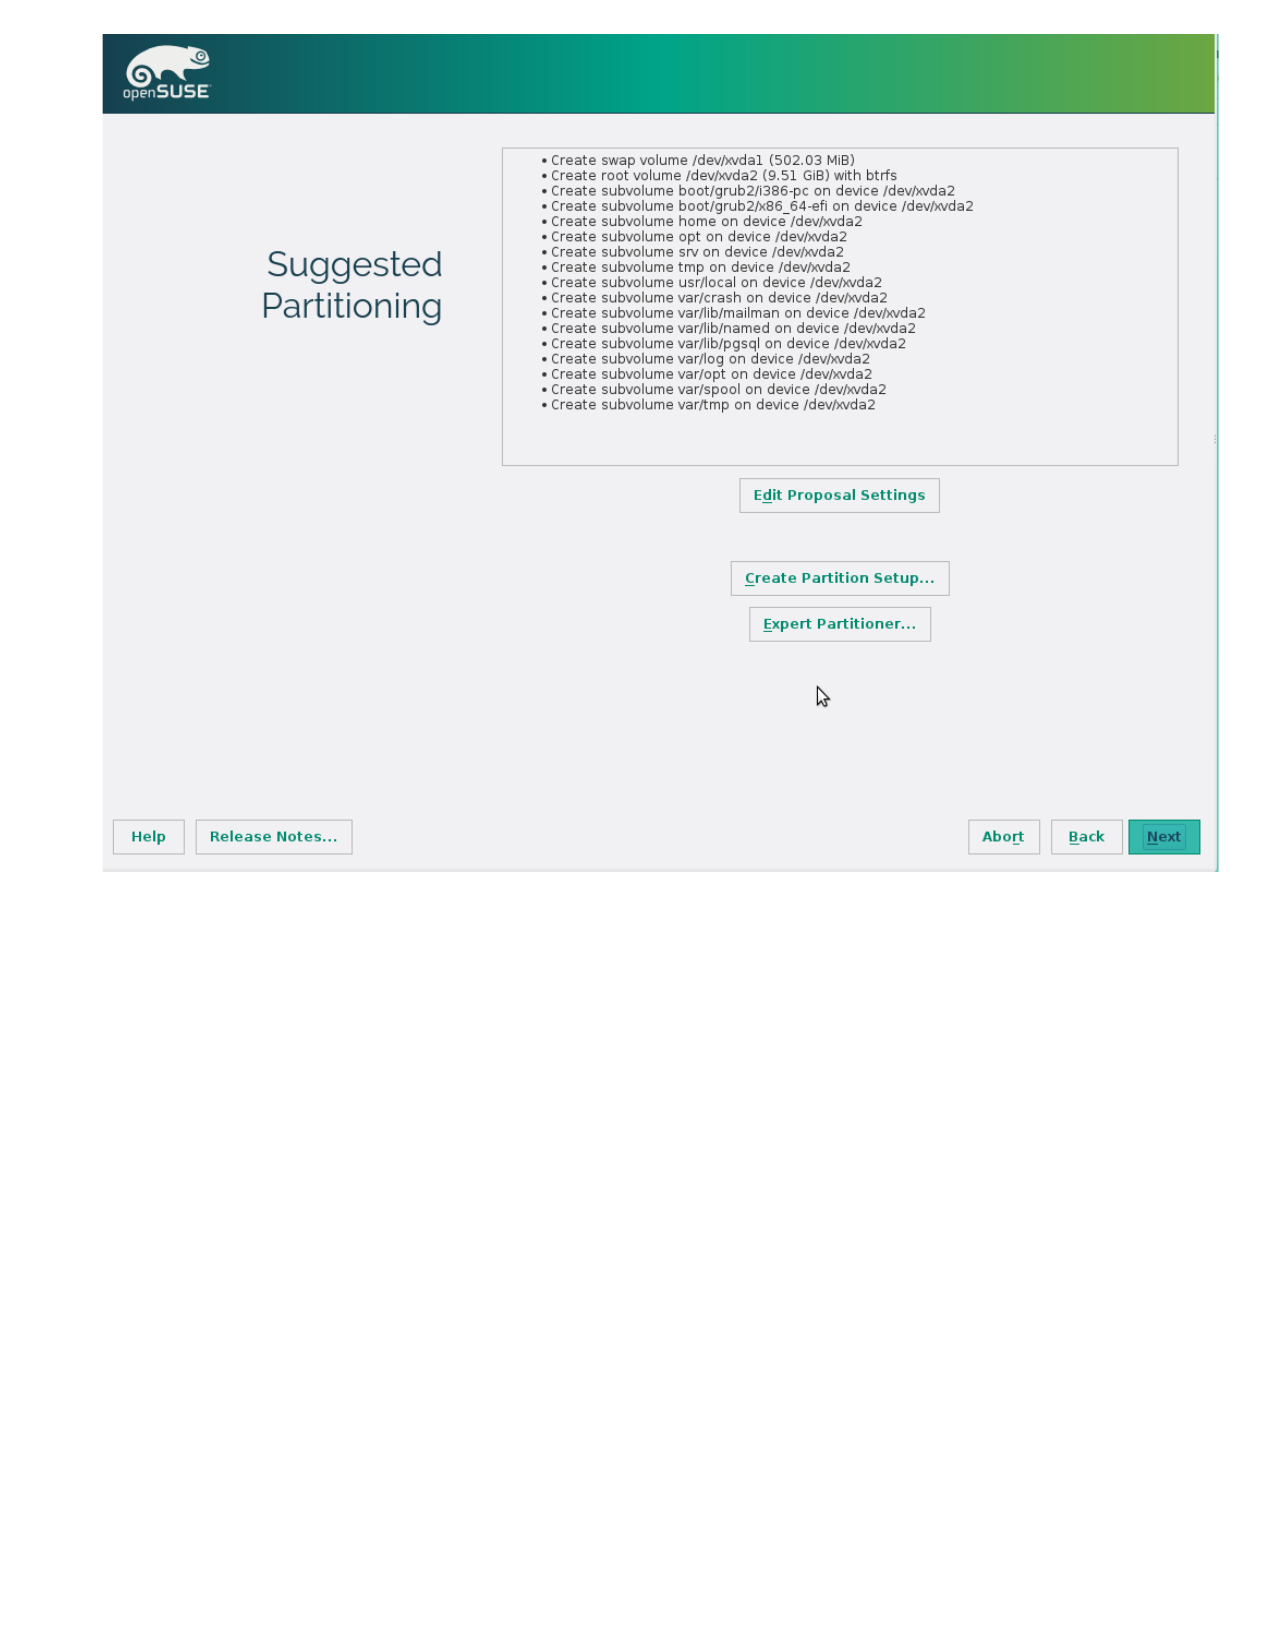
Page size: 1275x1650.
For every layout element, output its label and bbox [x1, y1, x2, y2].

picture [102, 34, 1219, 872]
